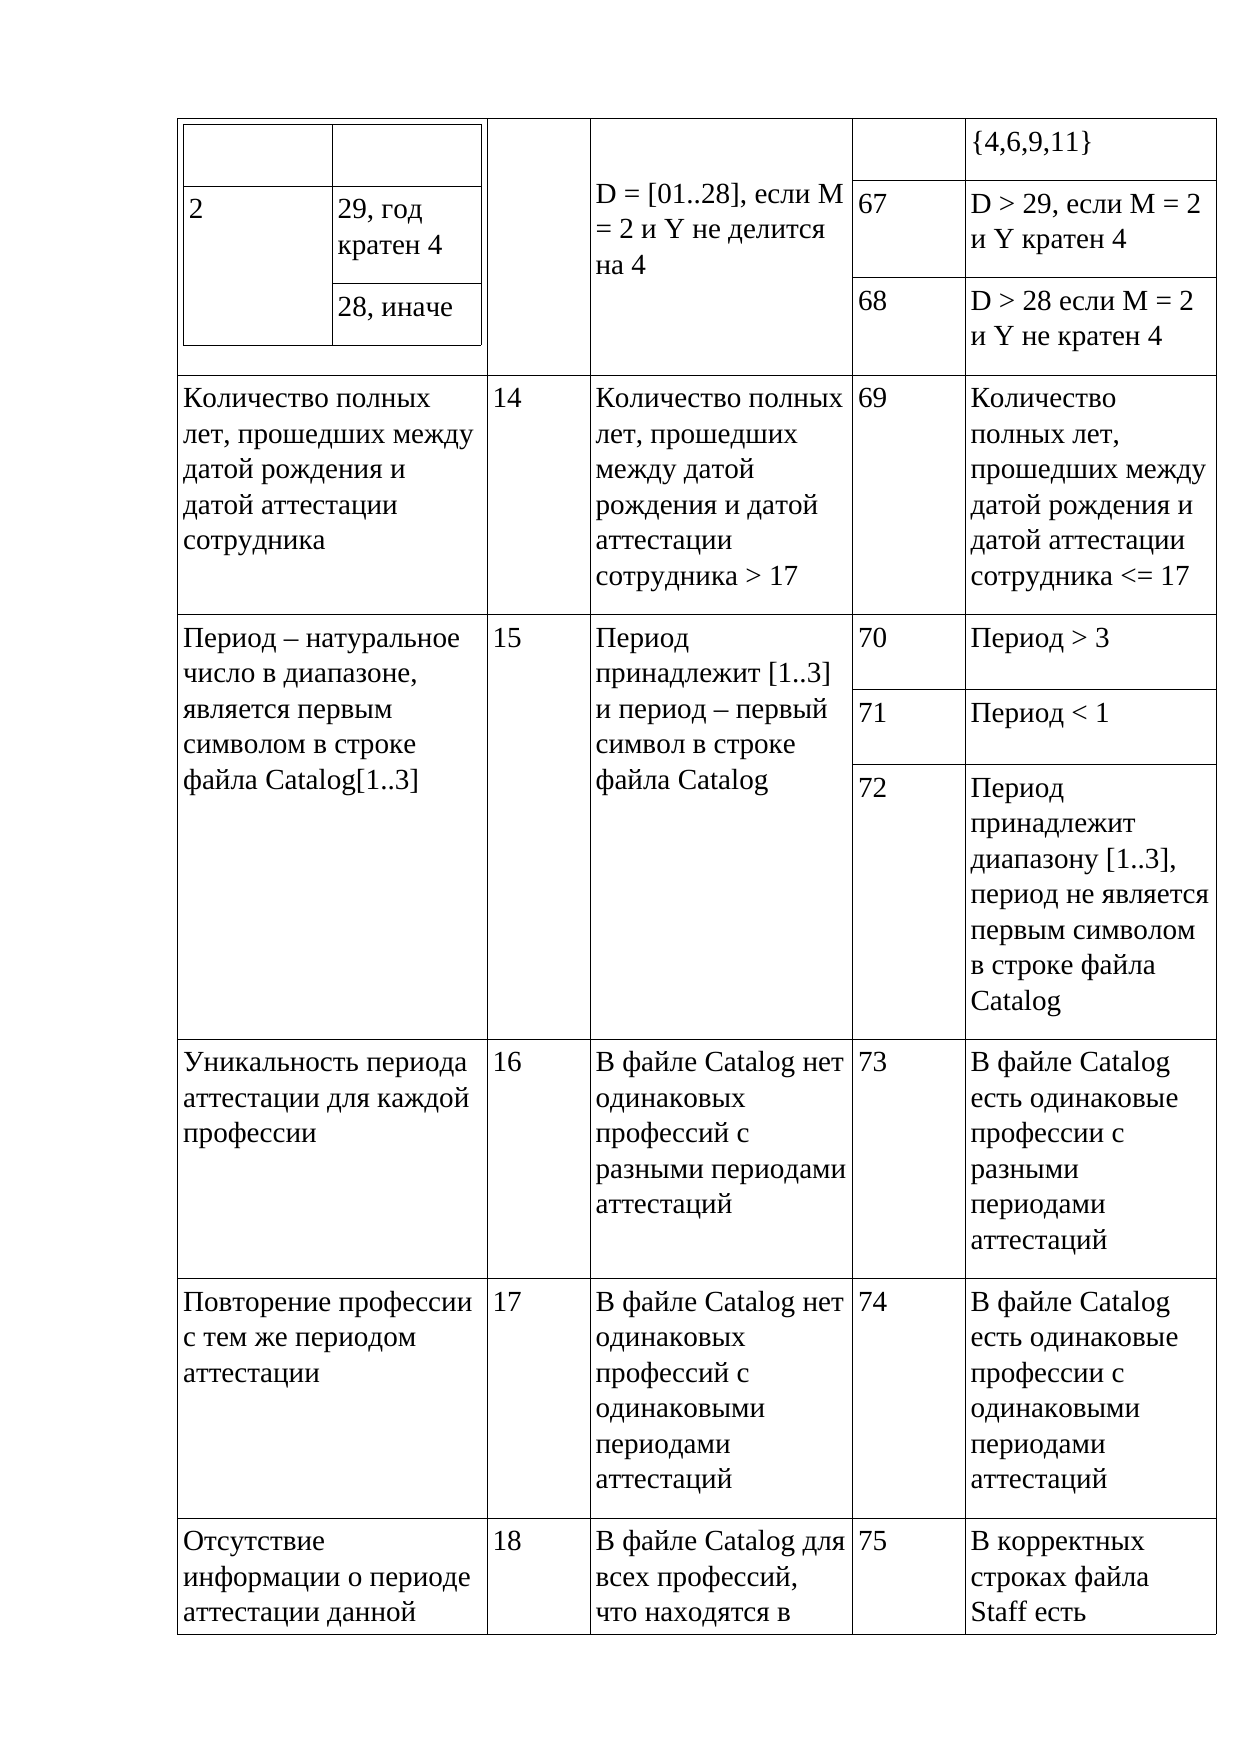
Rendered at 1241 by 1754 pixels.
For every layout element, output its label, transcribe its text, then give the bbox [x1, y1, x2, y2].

table_cell 74 [853, 1279, 965, 1517]
table_cell [853, 119, 965, 180]
table_cell 18 [488, 1519, 590, 1634]
table_cell В файле Catalog для всех профессий, что находятся в [591, 1519, 852, 1634]
table_cell 73 [853, 1040, 965, 1278]
table_cell 75 [853, 1519, 965, 1634]
table_cell 69 [853, 376, 965, 614]
table_cell Уникальность периода аттестации для каждой профессии [178, 1040, 487, 1278]
table_cell D = [01..28], если M = 2 и Y не делится на 4 [591, 119, 852, 374]
table_cell [184, 125, 332, 186]
table_cell В файле Catalog нет одинаковых профессий с разными периодами аттестаций [591, 1040, 852, 1278]
table_cell 71 [853, 690, 965, 764]
table_cell Период < 1 [966, 690, 1216, 764]
table_cell Период принадлежит диапазону [1..3], период не является первым символом в строке файла Catalog [966, 765, 1216, 1039]
table_cell 70 [853, 615, 965, 689]
table_cell D > 29, если M = 2 и Y кратен 4 [966, 181, 1216, 277]
table_cell 2 [184, 187, 332, 345]
table_cell 28, иначе [333, 284, 481, 345]
table_cell Количество полных лет, прошедших между датой рождения и датой аттестации сотрудника [178, 376, 487, 614]
table_cell [178, 119, 487, 374]
table_cell В корректных строках файла Staff есть [966, 1519, 1216, 1634]
table_cell Количество полных лет, прошедших между датой рождения и датой аттестации сотрудника <= 17 [966, 376, 1216, 614]
table_cell Повторение профессии с тем же периодом аттестации [178, 1279, 487, 1517]
table_cell 17 [488, 1279, 590, 1517]
table_cell 67 [853, 181, 965, 277]
table_cell {4,6,9,11} [966, 119, 1216, 180]
table_cell 16 [488, 1040, 590, 1278]
table_cell В файле Catalog есть одинаковые профессии с одинаковыми периодами аттестаций [966, 1279, 1216, 1517]
table_cell 29, год кратен 4 [333, 187, 481, 283]
table_cell В файле Catalog нет одинаковых профессий с одинаковыми периодами аттестаций [591, 1279, 852, 1517]
table_cell В файле Catalog есть одинаковые профессии с разными периодами аттестаций [966, 1040, 1216, 1278]
table_cell 14 [488, 376, 590, 614]
table_cell D > 28 если M = 2 и Y не кратен 4 [966, 278, 1216, 374]
table_cell Количество полных лет, прошедших между датой рождения и датой аттестации сотрудника > 17 [591, 376, 852, 614]
table_cell 15 [488, 615, 590, 1039]
table_cell [488, 119, 590, 374]
table_cell Период принадлежит [1..3] и период – первый символ в строке файла Catalog [591, 615, 852, 1039]
table_cell 72 [853, 765, 965, 1039]
table_cell Период > 3 [966, 615, 1216, 689]
table_cell 68 [853, 278, 965, 374]
table_cell Период – натуральное число в диапазоне, является первым символом в строке файла Catalog[1..3] [178, 615, 487, 1039]
table_cell [333, 125, 481, 186]
table_cell Отсутствие информации о периоде аттестации данной [178, 1519, 487, 1634]
